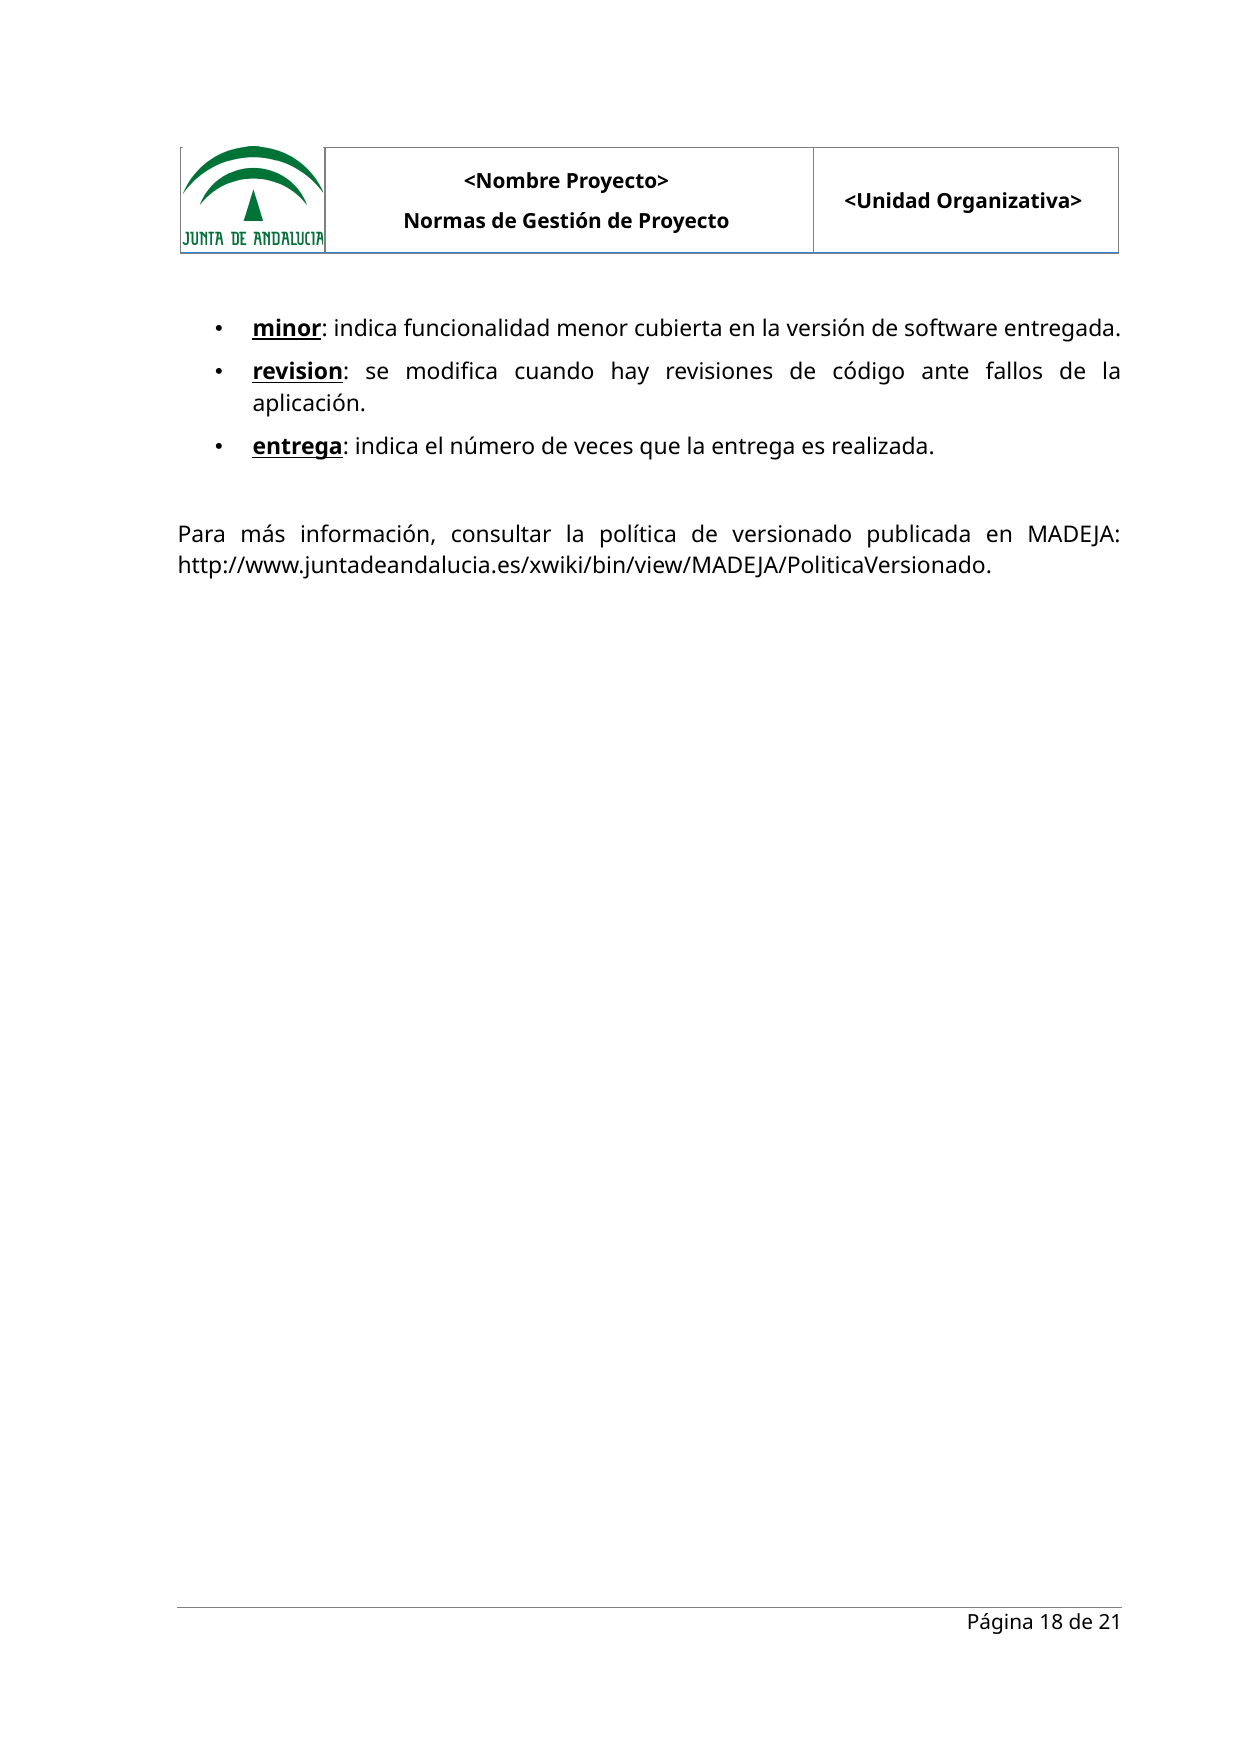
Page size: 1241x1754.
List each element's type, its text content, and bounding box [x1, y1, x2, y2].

list minor: indica funcionalidad menor cubierta en la versión de software entregada. [215, 311, 1122, 343]
list revision: se modifica cuando hay revisiones de código ante fallos de la aplicación. [215, 355, 1122, 418]
list entrega: indica el número de veces que la entrega es realizada. [215, 430, 1122, 461]
text Para más información, consultar la política de versionado publicada en MADEJA: http://www.juntadeandalucia.es/xwiki/bin/view/MADEJA/PoliticaVersionado. [177, 518, 1122, 580]
picture [182, 146, 324, 245]
